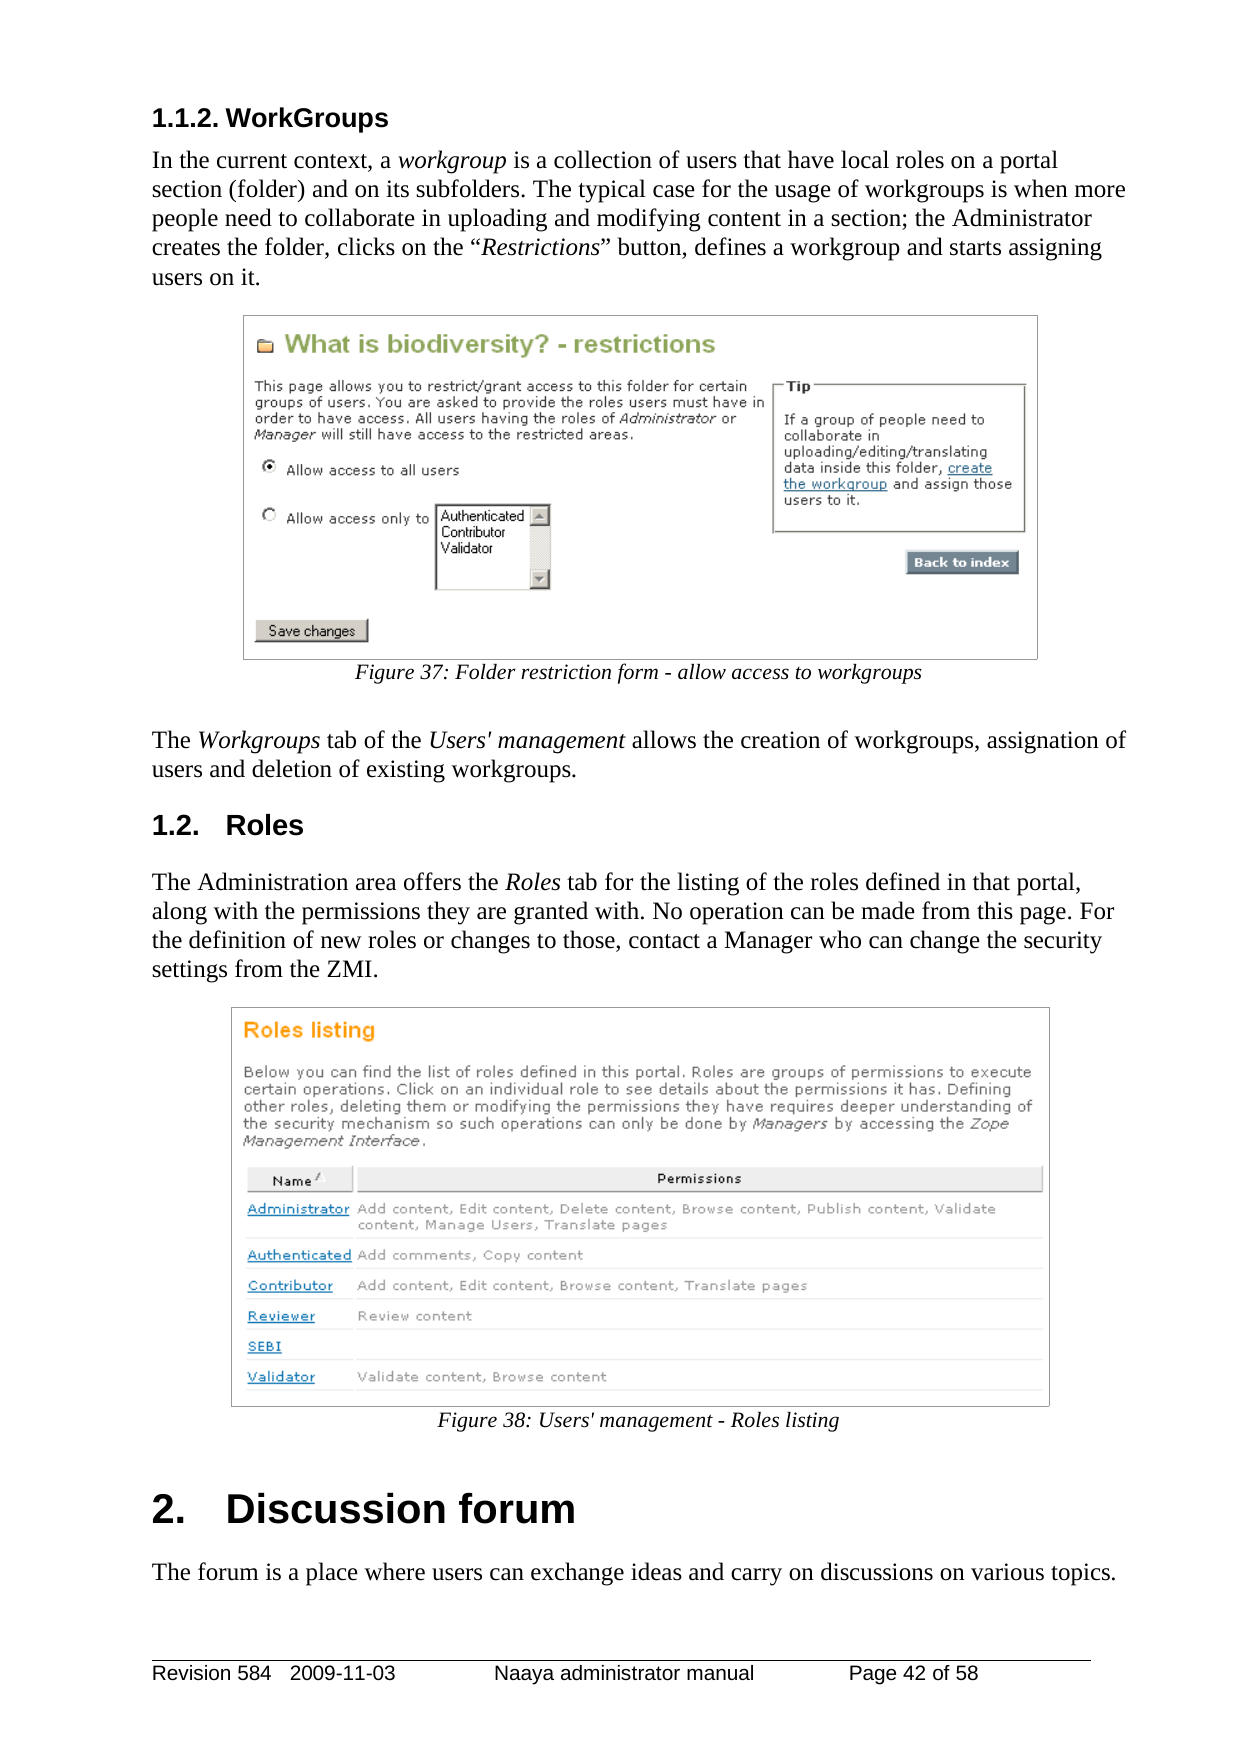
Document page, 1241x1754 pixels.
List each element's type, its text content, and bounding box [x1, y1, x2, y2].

subtitle Discussion forum [151, 1484, 1128, 1532]
text [232, 1008, 1049, 1406]
picture [234, 1010, 1046, 1404]
text Figure 38: Users' management - Roles listing [231, 1407, 1048, 1432]
text Figure 37: Folder restriction form - allow access to workgroups [243, 660, 1037, 684]
text In the current context, a workgroup is a collection of users that have local roles on a portal section (folder) and on its subfolders. The typical case for the usage of workgroups is when more people need to collaborate in uploading and modifying content in a section; the Administrator creates the folder, clicks on the “Restrictions” button, defines a workgroup and starts assigning users on it. [152, 145, 1128, 290]
text The Workgroups tab of the Users' management allows the creation of workgroups, assignation of users and deletion of existing workgroups. [152, 725, 1128, 783]
text The forum is a place where users can exchange ideas and carry on discussions on various topics. [152, 1557, 1128, 1586]
subtitle WorkGroups [152, 102, 1128, 133]
picture [246, 317, 1034, 656]
text The Administration area offers the Roles tab for the listing of the roles defined in that portal, along with the permissions they are granted with. No operation can be made from this page. For the definition of new roles or changes to those, contact a Manager who can change the security settings from the ZMI. [152, 867, 1128, 983]
text [244, 316, 1037, 659]
subtitle Roles [152, 808, 1128, 842]
